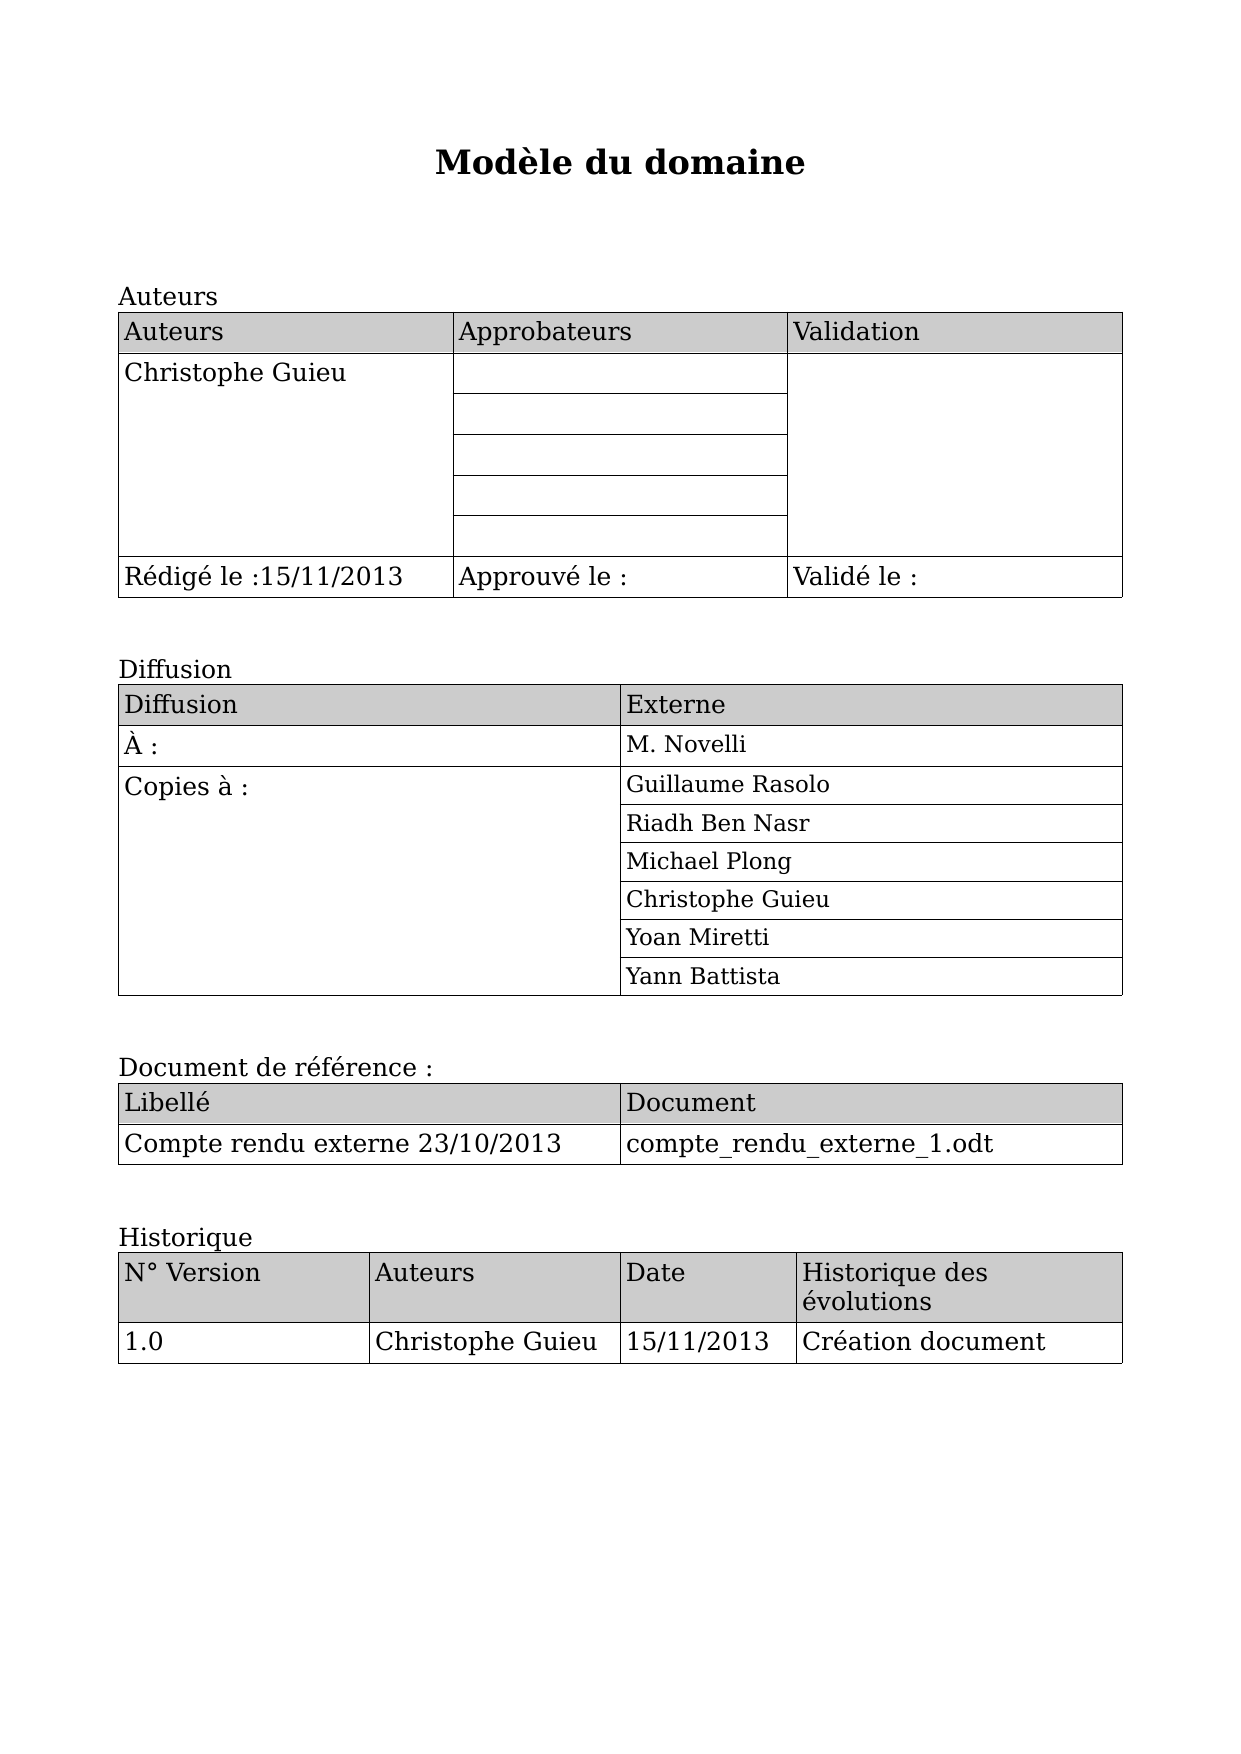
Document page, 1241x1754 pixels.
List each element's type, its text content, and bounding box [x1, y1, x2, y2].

table_cell M. Novelli [621, 726, 1122, 766]
table_header Auteurs [119, 313, 453, 352]
table_cell Compte rendu externe 23/10/2013 [119, 1125, 620, 1164]
table_cell 15/11/2013 [621, 1323, 796, 1362]
table_cell Michael Plong [621, 843, 1122, 881]
table_cell Christophe Guieu [119, 354, 453, 556]
text Diffusion [118, 655, 1122, 684]
table_cell Yann Battista [621, 958, 1122, 995]
text Historique [118, 1223, 1122, 1252]
table_cell Yoan Miretti [621, 920, 1122, 957]
table_header Libellé [119, 1084, 620, 1123]
text Document de référence : [118, 1054, 1122, 1083]
table_header Historique des évolutions [797, 1253, 1122, 1322]
table_cell [454, 516, 787, 556]
subtitle Modèle du domaine [118, 143, 1122, 182]
text Auteurs [118, 282, 1122, 312]
table_header N° Version [119, 1253, 369, 1322]
table_cell Christophe Guieu [370, 1323, 620, 1362]
table_header Externe [621, 685, 1122, 725]
table_cell [454, 435, 787, 474]
table_cell Création document [797, 1323, 1122, 1362]
table_cell [788, 354, 1122, 556]
table_header Approbateurs [454, 313, 787, 352]
table_cell [454, 476, 787, 515]
table_cell [454, 394, 787, 434]
table_cell Validé le : [788, 557, 1122, 597]
table_header Diffusion [119, 685, 620, 725]
table_header Document [621, 1084, 1122, 1123]
table_cell Guillaume Rasolo [621, 767, 1122, 804]
table_cell Rédigé le :15/11/2013 [119, 557, 453, 597]
table_cell 1.0 [119, 1323, 369, 1362]
table_header Validation [788, 313, 1122, 352]
table_cell Approuvé le : [454, 557, 787, 597]
table_cell Riadh Ben Nasr [621, 805, 1122, 842]
table_cell Christophe Guieu [621, 882, 1122, 919]
table_cell compte_rendu_externe_1.odt [621, 1125, 1122, 1164]
table_cell À : [119, 726, 620, 766]
table_header Date [621, 1253, 796, 1322]
table_cell Copies à : [119, 767, 620, 995]
table_cell [454, 354, 787, 393]
table_header Auteurs [370, 1253, 620, 1322]
